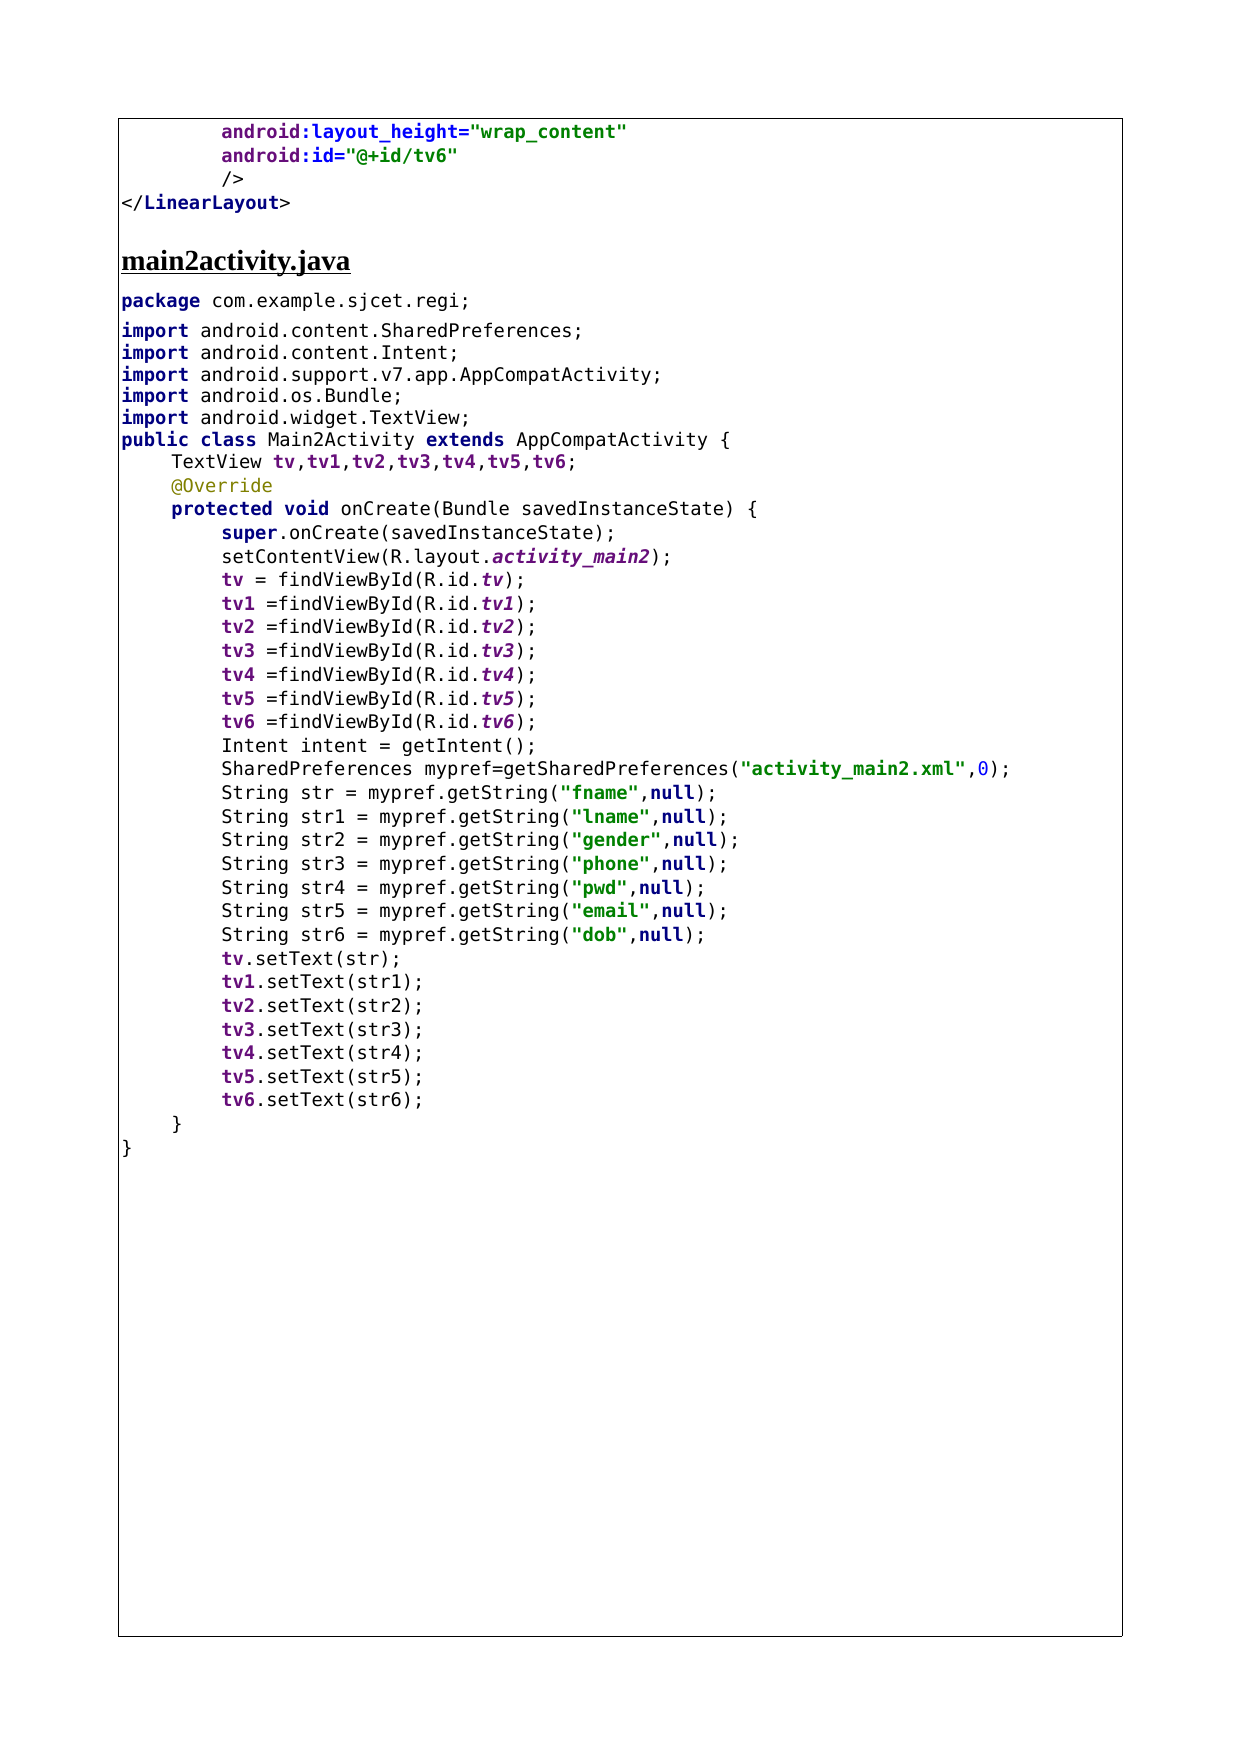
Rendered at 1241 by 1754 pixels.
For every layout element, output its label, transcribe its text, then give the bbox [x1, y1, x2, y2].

text package com.example.sjcet.regi; [121, 290, 1119, 312]
text } [121, 1113, 1119, 1137]
text tv4.setText(str4); [121, 1042, 1119, 1066]
text tv6 =findViewById(R.id.tv6); [121, 711, 1119, 735]
text String str3 = mypref.getString("phone",null); [121, 853, 1119, 877]
text tv3.setText(str3); [121, 1018, 1119, 1042]
text tv = findViewById(R.id.tv); [121, 569, 1119, 593]
text setContentView(R.layout.activity_main2); [121, 546, 1119, 569]
text protected void onCreate(Bundle savedInstanceState) { [121, 498, 1119, 522]
text tv6.setText(str6); [121, 1089, 1119, 1113]
text tv.setText(str); [121, 948, 1119, 971]
text SharedPreferences mypref=getSharedPreferences("activity_main2.xml",0); [121, 758, 1119, 782]
text tv1 =findViewById(R.id.tv1); [121, 593, 1119, 617]
text String str = mypref.getString("fname",null); [121, 782, 1119, 806]
text String str2 = mypref.getString("gender",null); [121, 829, 1119, 853]
text String str4 = mypref.getString("pwd",null); [121, 877, 1119, 900]
text import android.support.v7.app.AppCompatActivity; [121, 363, 1119, 385]
text @Override [121, 475, 1119, 498]
text android:id="@+id/tv6" [121, 145, 1119, 168]
text String str6 = mypref.getString("dob",null); [121, 924, 1119, 948]
text String str1 = mypref.getString("lname",null); [121, 806, 1119, 829]
text } [121, 1137, 1119, 1159]
text String str5 = mypref.getString("email",null); [121, 900, 1119, 924]
text import android.content.SharedPreferences; [121, 320, 1119, 342]
text import android.widget.TextView; [121, 407, 1119, 429]
text tv2.setText(str2); [121, 995, 1119, 1018]
text android:layout_height="wrap_content" [121, 121, 1119, 145]
text /> [121, 168, 1119, 192]
text tv4 =findViewById(R.id.tv4); [121, 664, 1119, 687]
text import android.os.Bundle; [121, 385, 1119, 407]
text tv1.setText(str1); [121, 971, 1119, 995]
text Intent intent = getIntent(); [121, 735, 1119, 758]
text tv5 =findViewById(R.id.tv5); [121, 687, 1119, 711]
text tv5.setText(str5); [121, 1066, 1119, 1089]
text tv3 =findViewById(R.id.tv3); [121, 640, 1119, 664]
text import android.content.Intent; [121, 342, 1119, 363]
text public class Main2Activity extends AppCompatActivity { [121, 429, 1119, 451]
text TextView tv,tv1,tv2,tv3,tv4,tv5,tv6; [121, 451, 1119, 475]
text </LinearLayout> [121, 192, 1119, 214]
text super.onCreate(savedInstanceState); [121, 522, 1119, 546]
text tv2 =findViewById(R.id.tv2); [121, 617, 1119, 640]
text main2activity.java [121, 243, 1119, 277]
